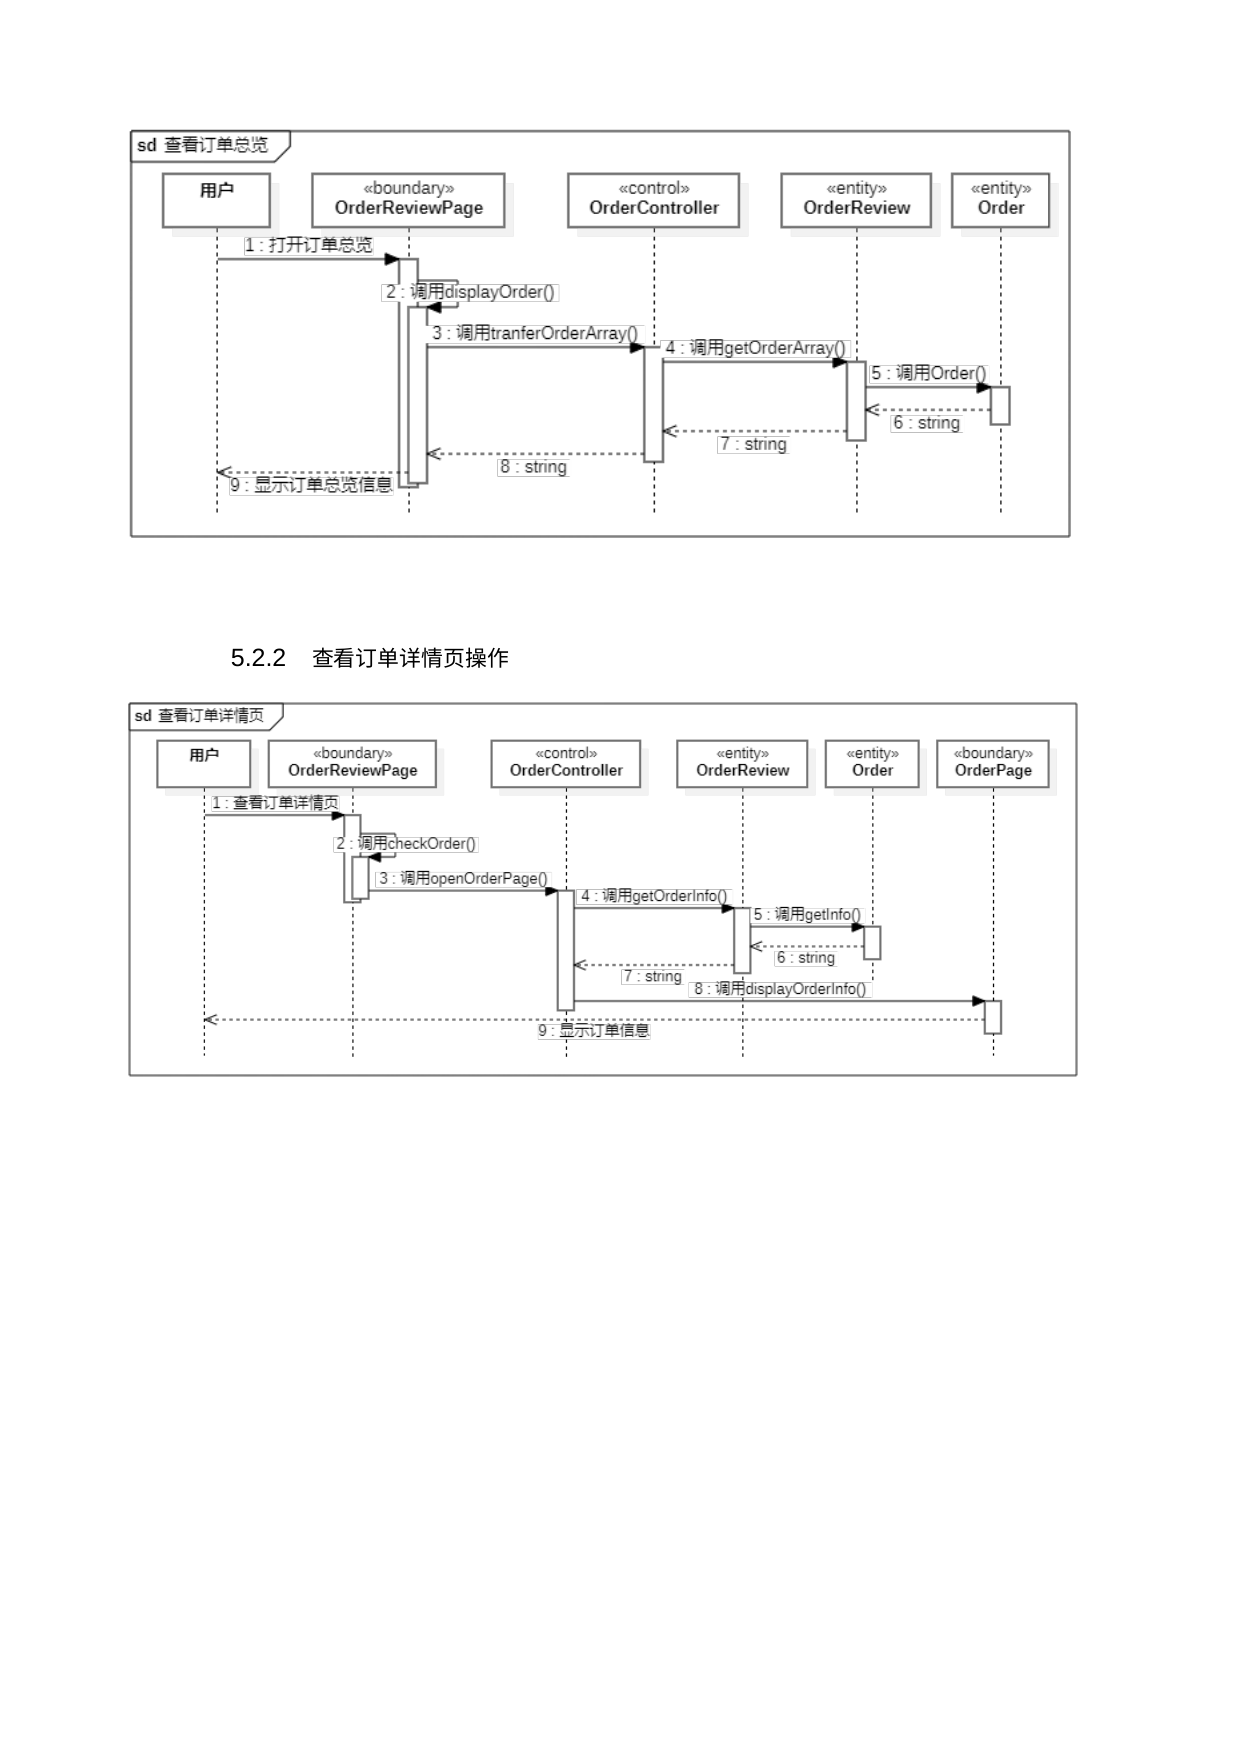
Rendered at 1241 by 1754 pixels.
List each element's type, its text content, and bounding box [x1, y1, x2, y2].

list 查看订单详情页操作 [231, 641, 1122, 673]
picture [118, 692, 1123, 1122]
picture [118, 118, 1123, 590]
